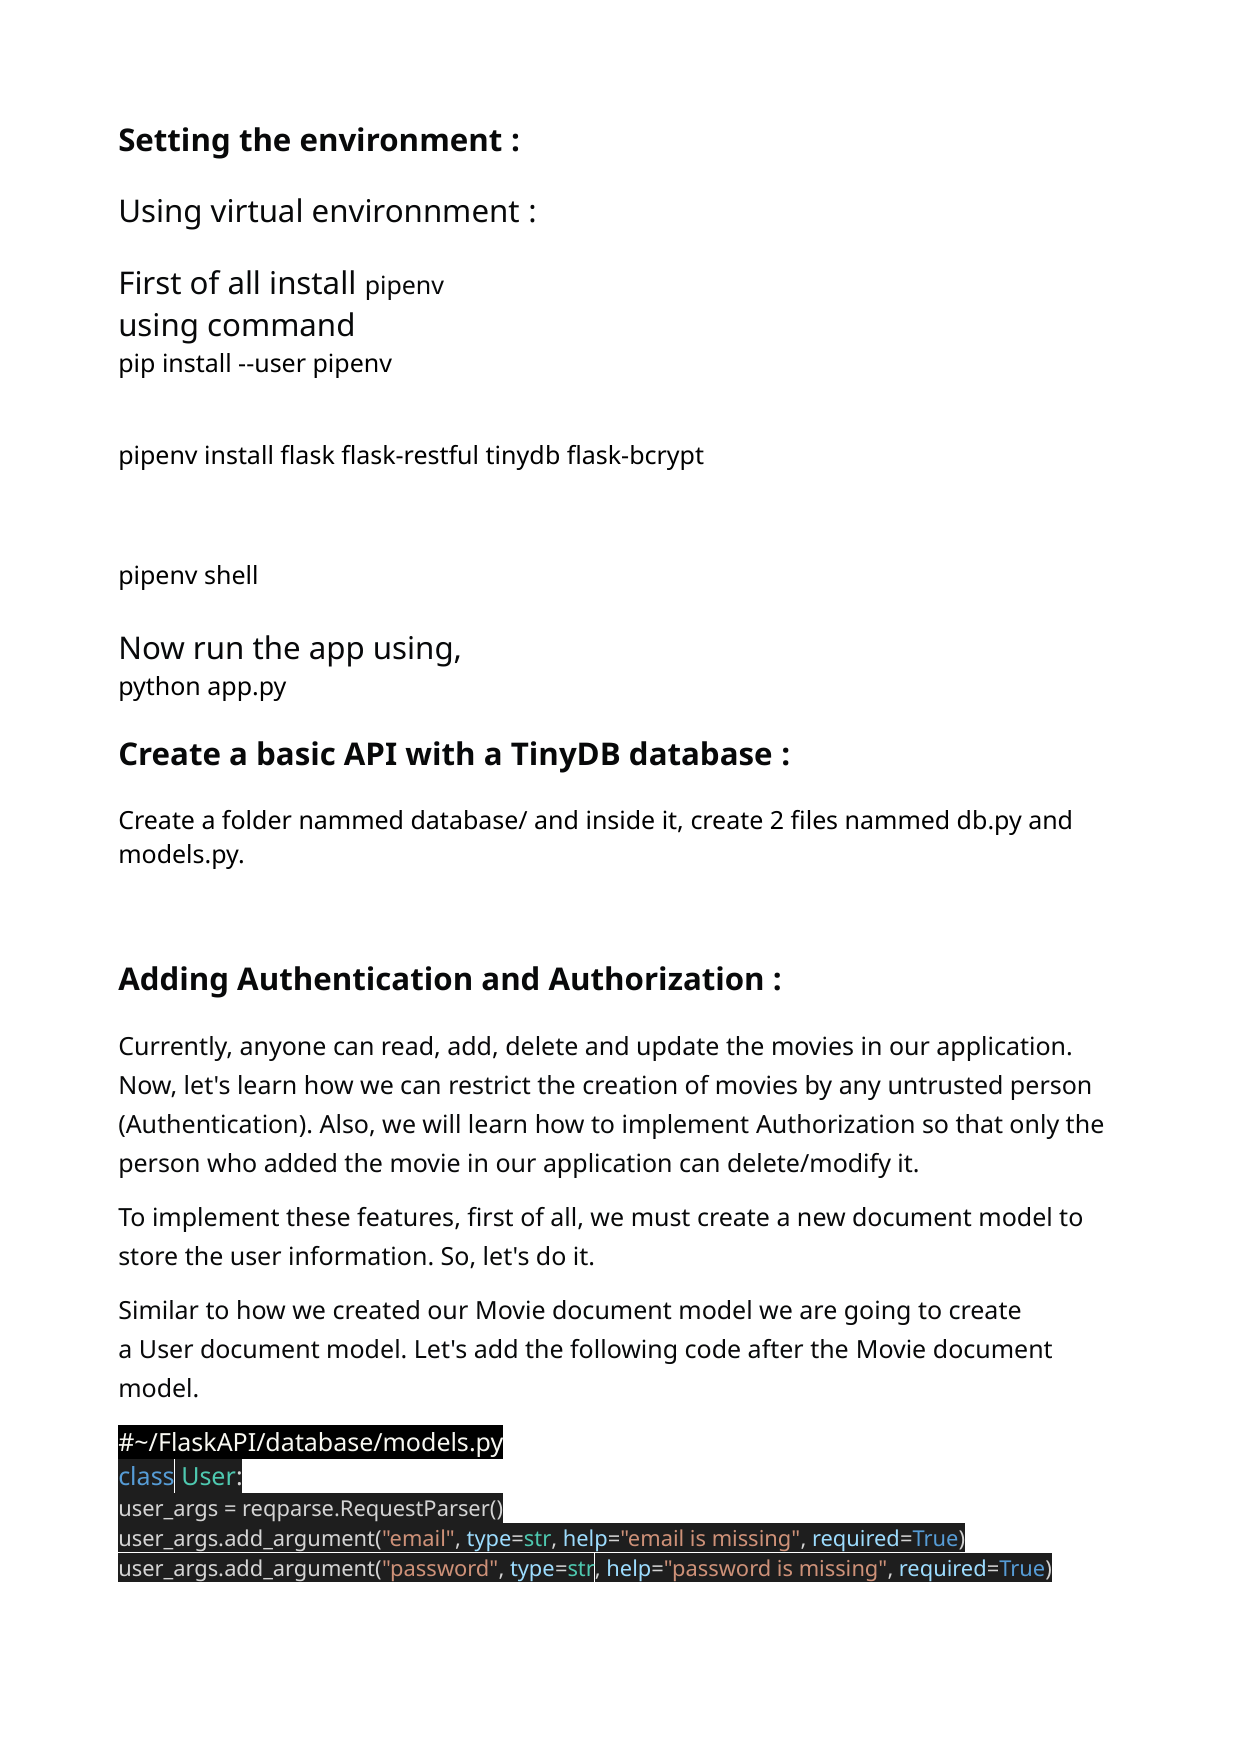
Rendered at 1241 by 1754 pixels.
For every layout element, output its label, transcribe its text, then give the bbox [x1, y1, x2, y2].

text #~/FlaskAPI/database/models.py [118, 1425, 1122, 1459]
text Now run the app using, [118, 626, 1122, 669]
text Using virtual environnment : [118, 189, 1122, 232]
text user_args = reqparse.RequestParser() [118, 1493, 1122, 1523]
text using command [118, 303, 1122, 346]
text user_args.add_argument("email", type=str, help="email is missing", required=True) [118, 1523, 1122, 1552]
text pipenv shell [118, 558, 1122, 592]
text Currently, anyone can read, add, delete and update the movies in our application. Now, let's learn how we can restrict the creation of movies by any untrusted person (Authentication). Also, we will learn how to implement Authorization so that only the person who added the movie in our application can delete/modify it. [118, 1028, 1122, 1180]
text Adding Authentication and Authorization : [118, 957, 1122, 1000]
text pipenv install flask flask-restful tinydb flask-bcrypt [118, 438, 1122, 472]
text Similar to how we created our Movie document model we are going to create a User document model. Let's add the following code after the Movie document model. [118, 1293, 1122, 1405]
text To implement these features, first of all, we must create a new document model to store the user information. So, let's do it. [118, 1200, 1122, 1273]
text user_args.add_argument("password", type=str, help="password is missing", required=True) [118, 1552, 1122, 1582]
text Setting the environment : [118, 118, 1122, 161]
text python app.py [118, 669, 1122, 703]
text class User: [118, 1459, 1122, 1493]
text Create a folder nammed database/ and inside it, create 2 files nammed db.py and models.py. [118, 803, 1122, 871]
text pip install --user pipenv [118, 346, 1122, 380]
text First of all install pipenv [118, 261, 1122, 303]
text Create a basic API with a TinyDB database : [118, 731, 1122, 774]
